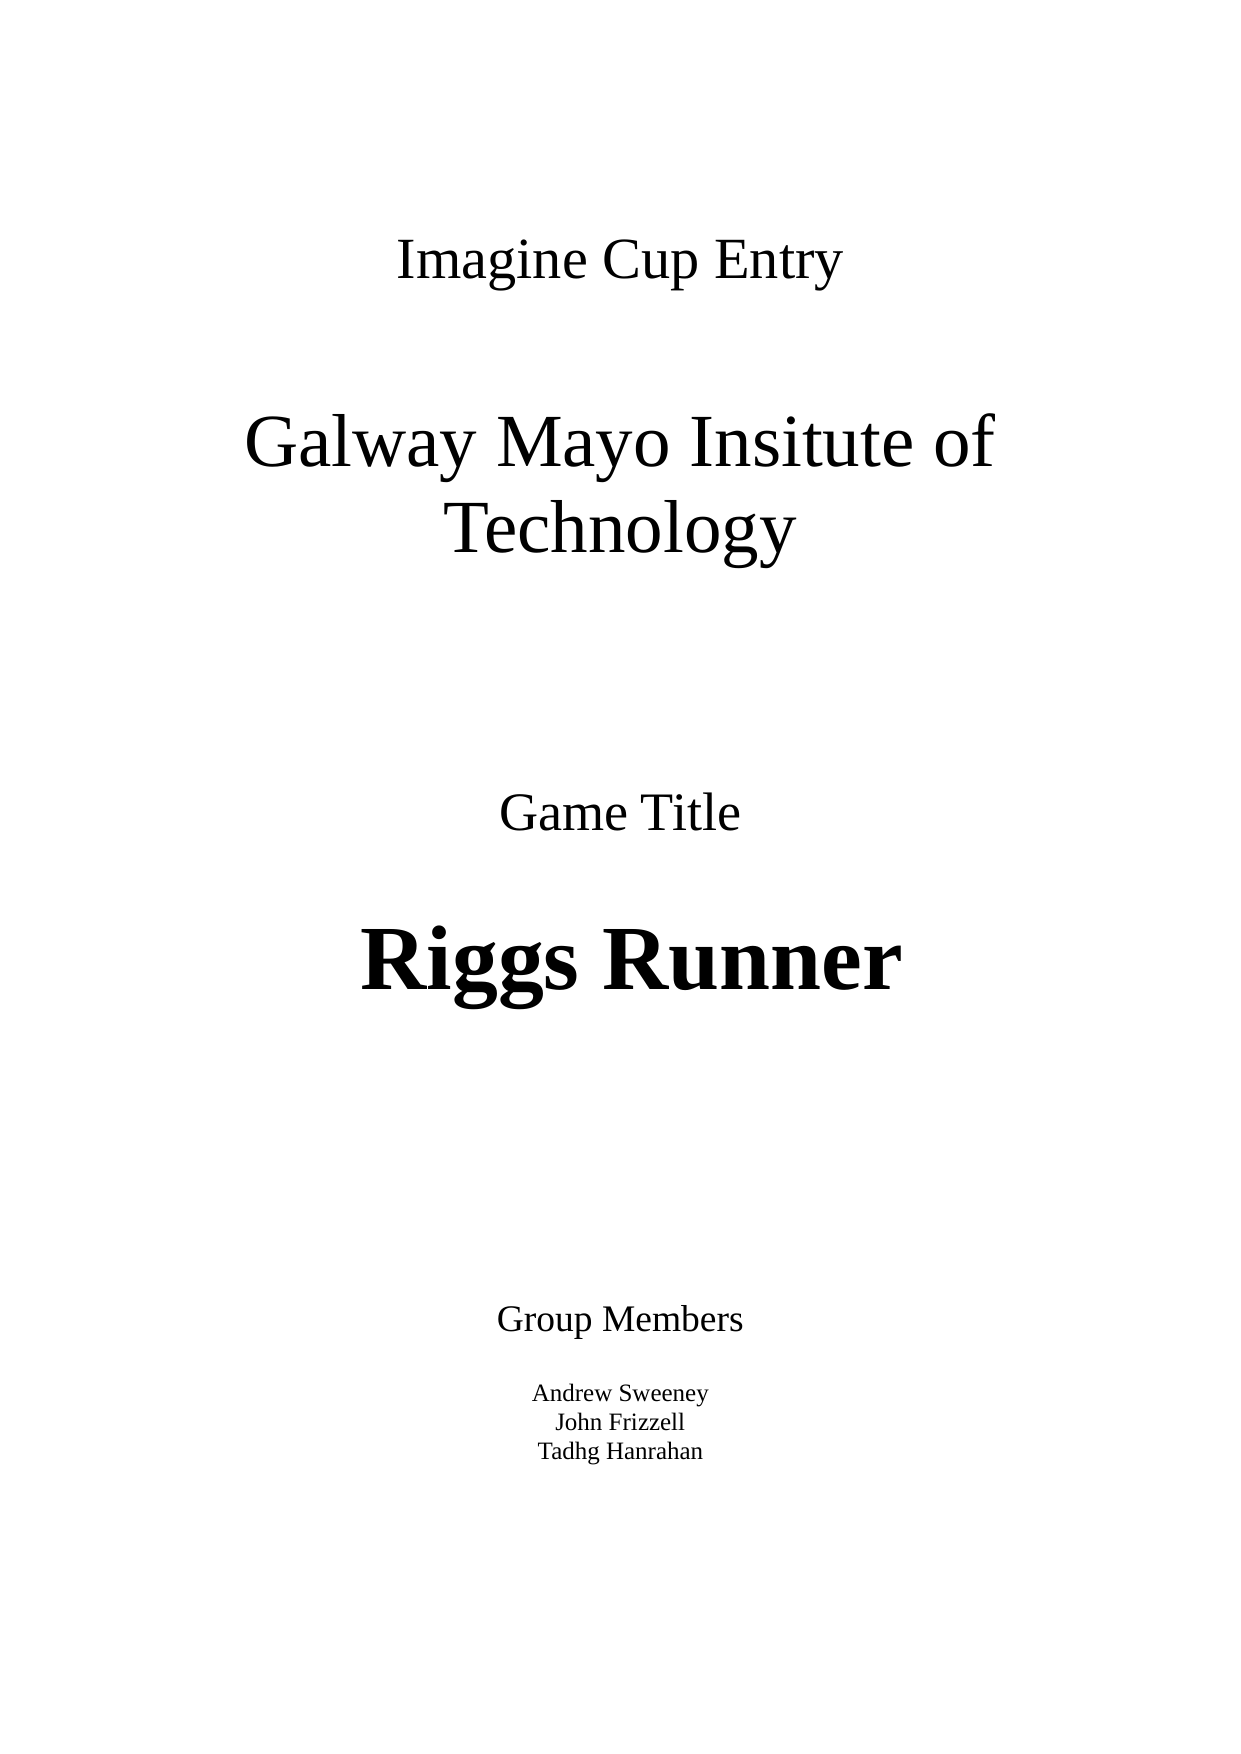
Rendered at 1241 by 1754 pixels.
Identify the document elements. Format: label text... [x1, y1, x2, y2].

text Group Members [118, 1297, 1122, 1340]
text Imagine Cup Entry [118, 223, 1122, 291]
text Tadhg Hanrahan [118, 1436, 1122, 1464]
text Galway Mayo Insitute of Technology [118, 396, 1122, 568]
text John Frizzell [118, 1407, 1122, 1436]
text Riggs Runner [118, 904, 1122, 1009]
text Andrew Sweeney [118, 1378, 1122, 1407]
text Game Title [118, 779, 1122, 842]
